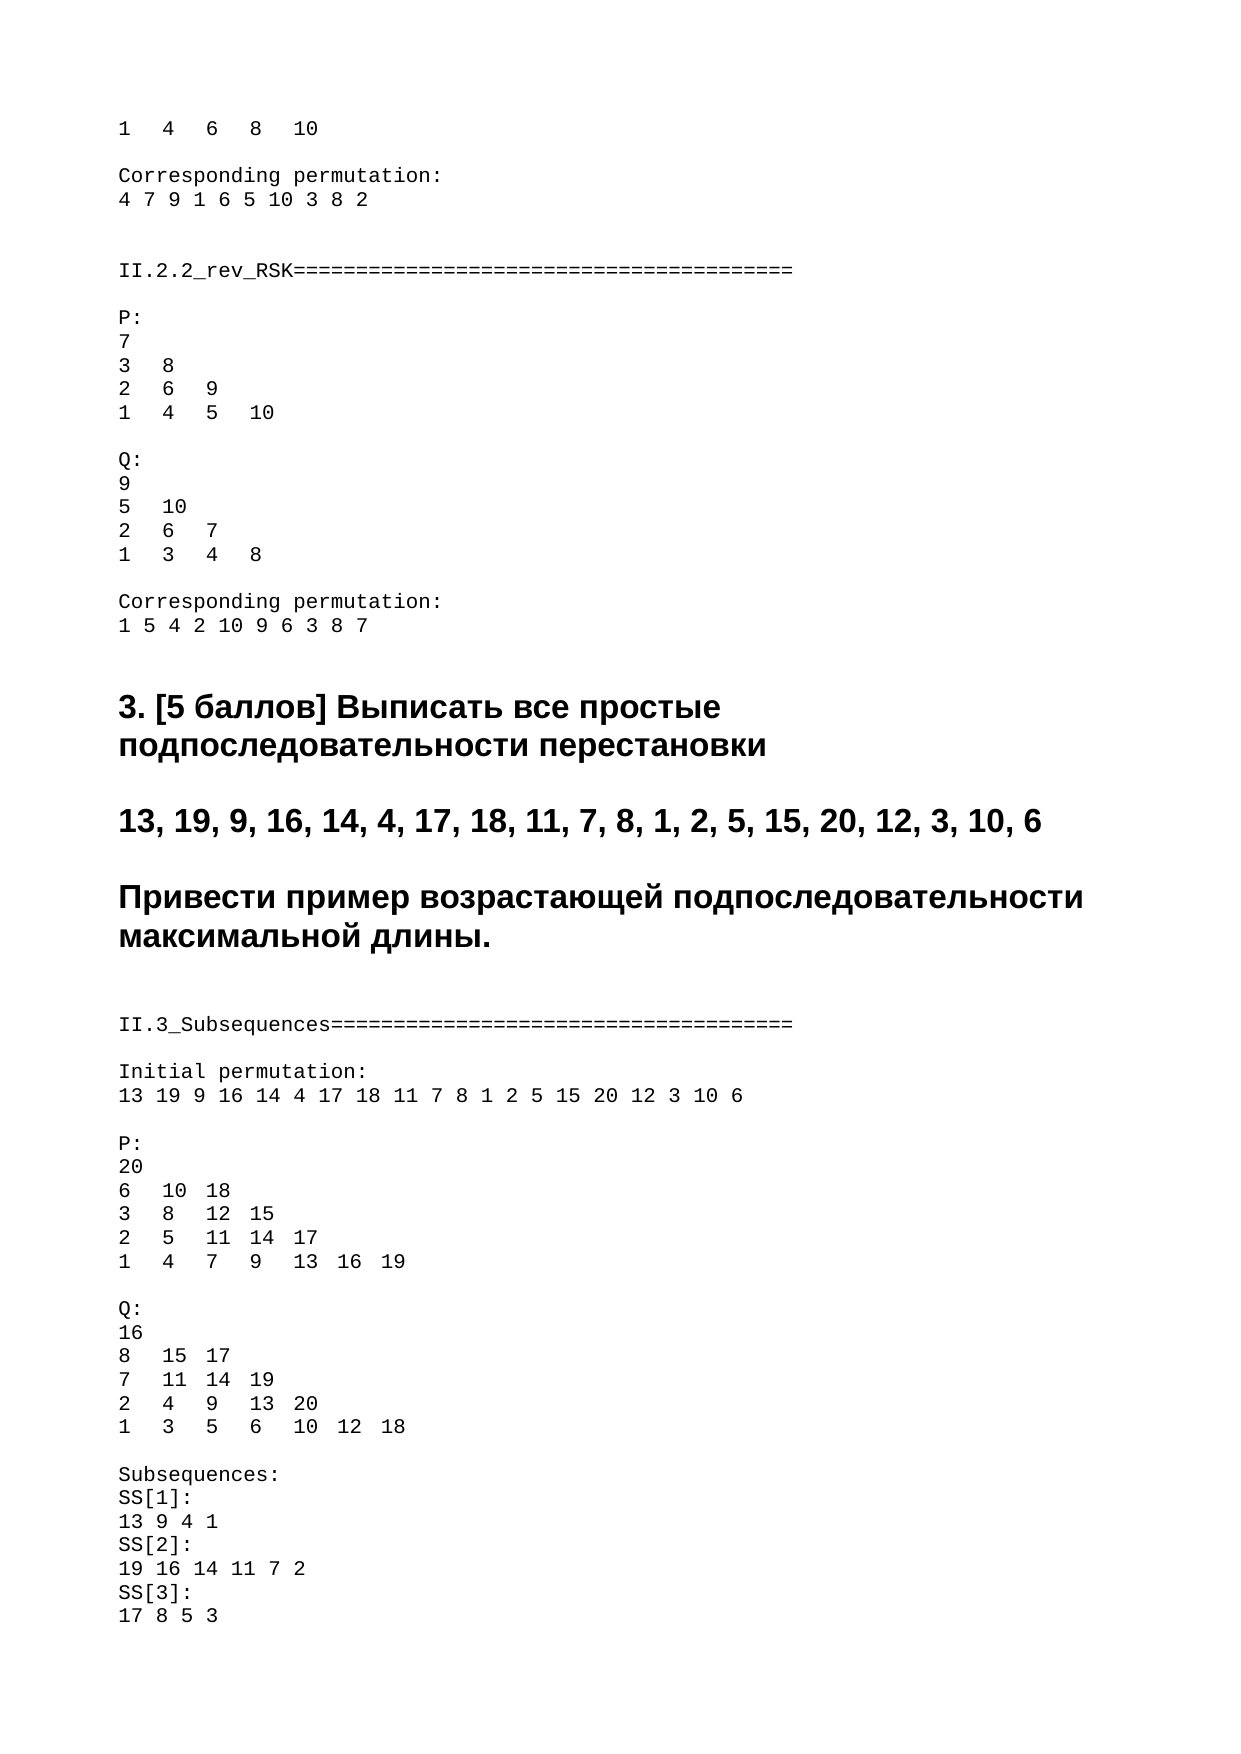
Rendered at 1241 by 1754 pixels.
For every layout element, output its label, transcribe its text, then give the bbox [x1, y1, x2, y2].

text SS[1]: [118, 1487, 1122, 1511]
text P: [118, 307, 1122, 331]
text 8 15 17 [118, 1345, 1122, 1369]
text 7 [118, 331, 1122, 354]
text SS[2]: [118, 1534, 1122, 1558]
text 4 7 9 1 6 5 10 3 8 2 [118, 189, 1122, 213]
text Subsequences: [118, 1463, 1122, 1487]
text 13 9 4 1 [118, 1511, 1122, 1534]
text 2 4 9 13 20 [118, 1393, 1122, 1416]
text II.3_Subsequences===================================== [118, 1014, 1122, 1038]
text 13 19 9 16 14 4 17 18 11 7 8 1 2 5 15 20 12 3 10 6 [118, 1085, 1122, 1109]
text 5 10 [118, 496, 1122, 520]
text 9 [118, 473, 1122, 496]
text 1 4 6 8 10 [118, 118, 1122, 142]
text 7 11 14 19 [118, 1369, 1122, 1393]
text 20 [118, 1156, 1122, 1180]
subtitle Привести пример возрастающей подпоследовательности максимальной длины. [118, 877, 1122, 954]
text 6 10 18 [118, 1180, 1122, 1203]
subtitle 3. [5 баллов] Выписать все простые подпоследовательности перестановки [118, 687, 1122, 764]
text 19 16 14 11 7 2 [118, 1558, 1122, 1582]
text 1 3 4 8 [118, 544, 1122, 567]
text 2 5 11 14 17 [118, 1227, 1122, 1251]
text 2 6 7 [118, 520, 1122, 544]
text Corresponding permutation: [118, 165, 1122, 189]
subtitle 13, 19, 9, 16, 14, 4, 17, 18, 11, 7, 8, 1, 2, 5, 15, 20, 12, 3, 10, 6 [118, 801, 1122, 840]
text 1 3 5 6 10 12 18 [118, 1416, 1122, 1440]
text 1 4 7 9 13 16 19 [118, 1251, 1122, 1274]
text 2 6 9 [118, 378, 1122, 402]
text 1 4 5 10 [118, 402, 1122, 426]
text II.2.2_rev_RSK======================================== [118, 260, 1122, 284]
text Q: [118, 449, 1122, 473]
text 17 8 5 3 [118, 1605, 1122, 1629]
text 3 8 [118, 354, 1122, 378]
text SS[3]: [118, 1582, 1122, 1605]
text Q: [118, 1298, 1122, 1322]
text Initial permutation: [118, 1062, 1122, 1085]
text 3 8 12 15 [118, 1203, 1122, 1227]
text Corresponding permutation: [118, 591, 1122, 615]
text 1 5 4 2 10 9 6 3 8 7 [118, 615, 1122, 638]
text P: [118, 1132, 1122, 1156]
text 16 [118, 1322, 1122, 1345]
